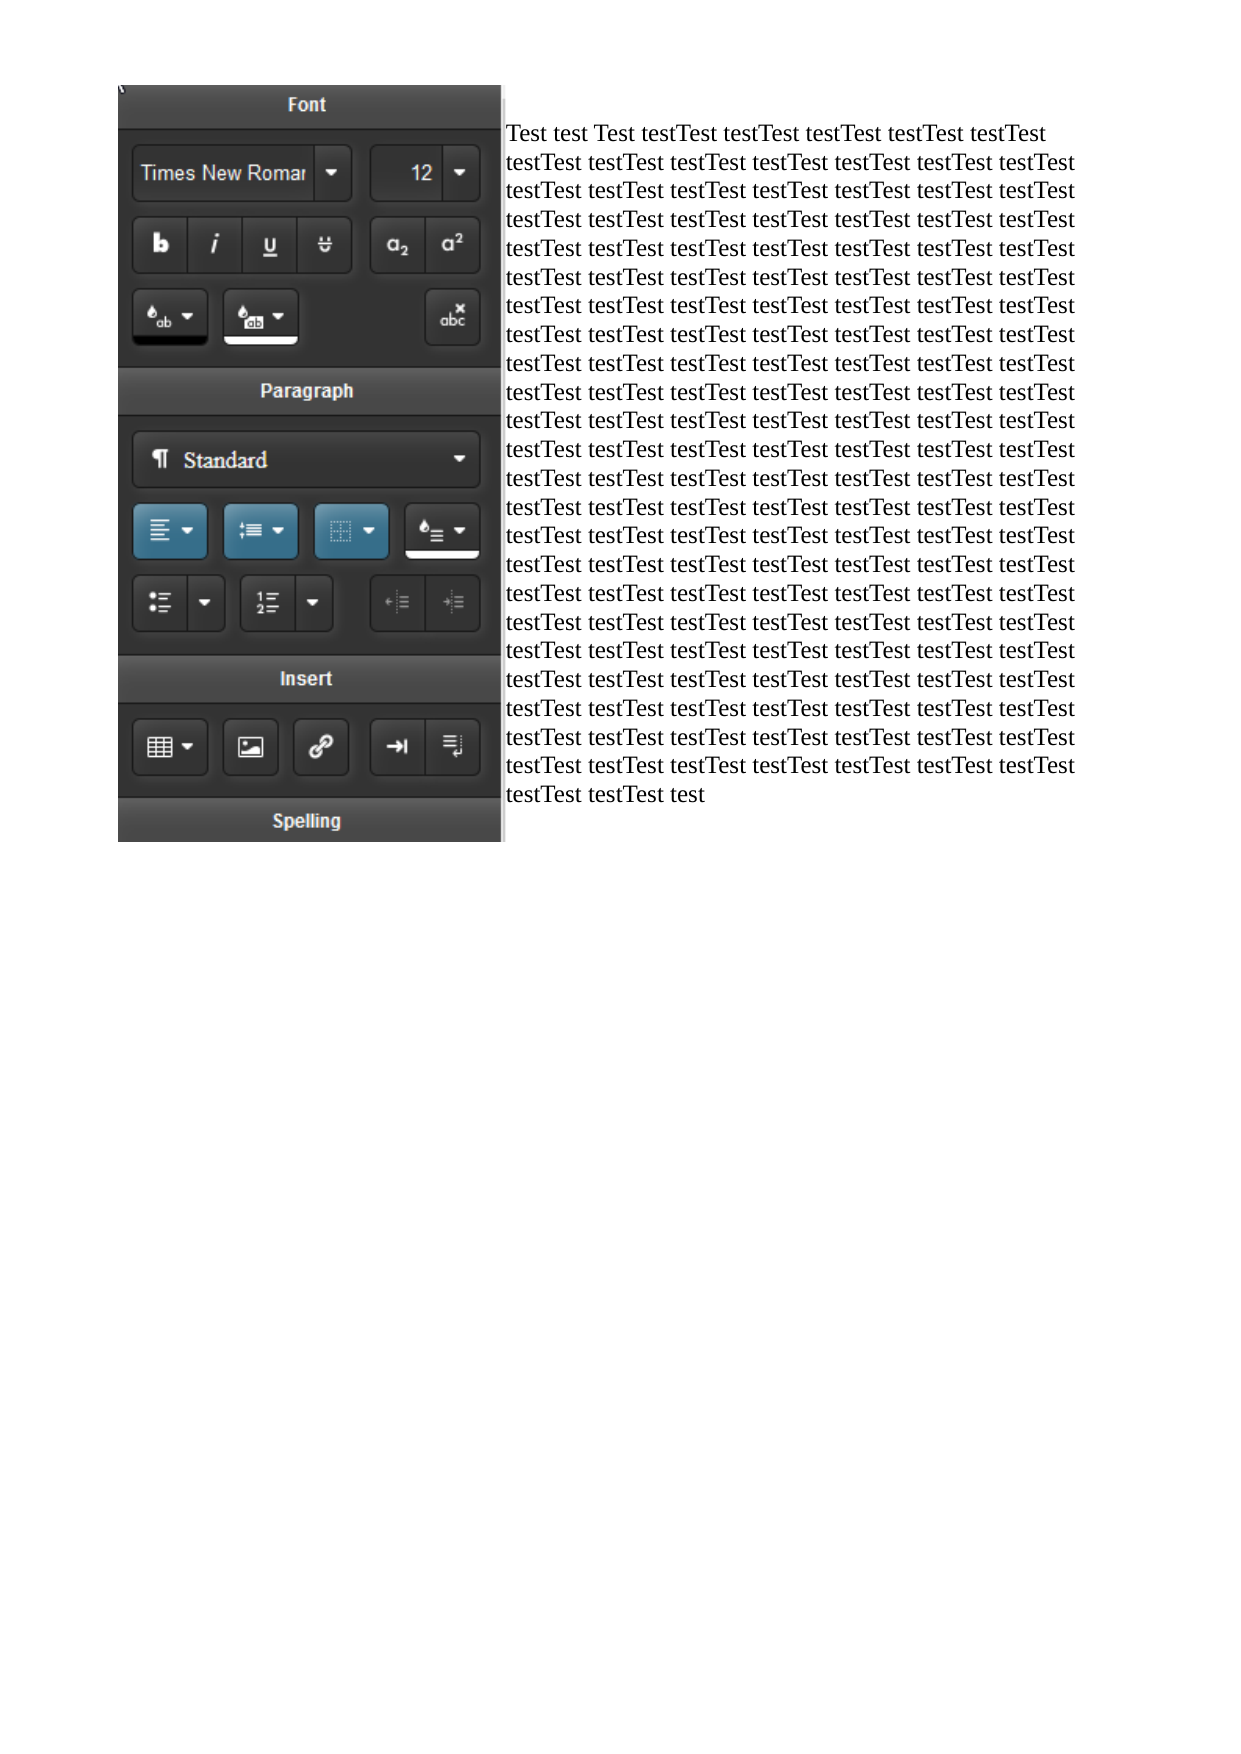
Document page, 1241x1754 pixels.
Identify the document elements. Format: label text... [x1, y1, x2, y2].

picture [118, 85, 506, 842]
text Test test Test testTest testTest testTest testTest testTest testTest testTest testTest testTest testTest testTest testTest testTest testTest testTest testTest testTest testTest testTest testTest testTest testTest testTest testTest testTest testTest testTest testTest testTest testTest testTest testTest testTest testTest testTest testTest testTest testTest testTest testTest testTest testTest testTest testTest testTest testTest testTest testTest testTest testTest testTest testTest testTest testTest testTest testTest testTest testTest testTest testTest testTest testTest testTest testTest testTest testTest testTest testTest testTest testTest testTest testTest testTest testTest testTest testTest testTest testTest testTest testTest testTest testTest testTest testTest testTest testTest testTest testTest testTest testTest testTest testTest testTest testTest testTest testTest testTest testTest testTest testTest testTest testTest testTest testTest testTest testTest testTest testTest testTest testTest testTest testTest testTest testTest testTest testTest testTest testTest testTest testTest testTest testTest testTest testTest testTest testTest testTest testTest testTest testTest testTest testTest testTest testTest testTest testTest testTest testTest testTest testTest testTest testTest testTest testTest testTest testTest testTest testTest testTest testTest testTest testTest testTest testTest testTest testTest testTest testTest testTest testTest testTest test [506, 118, 1122, 808]
